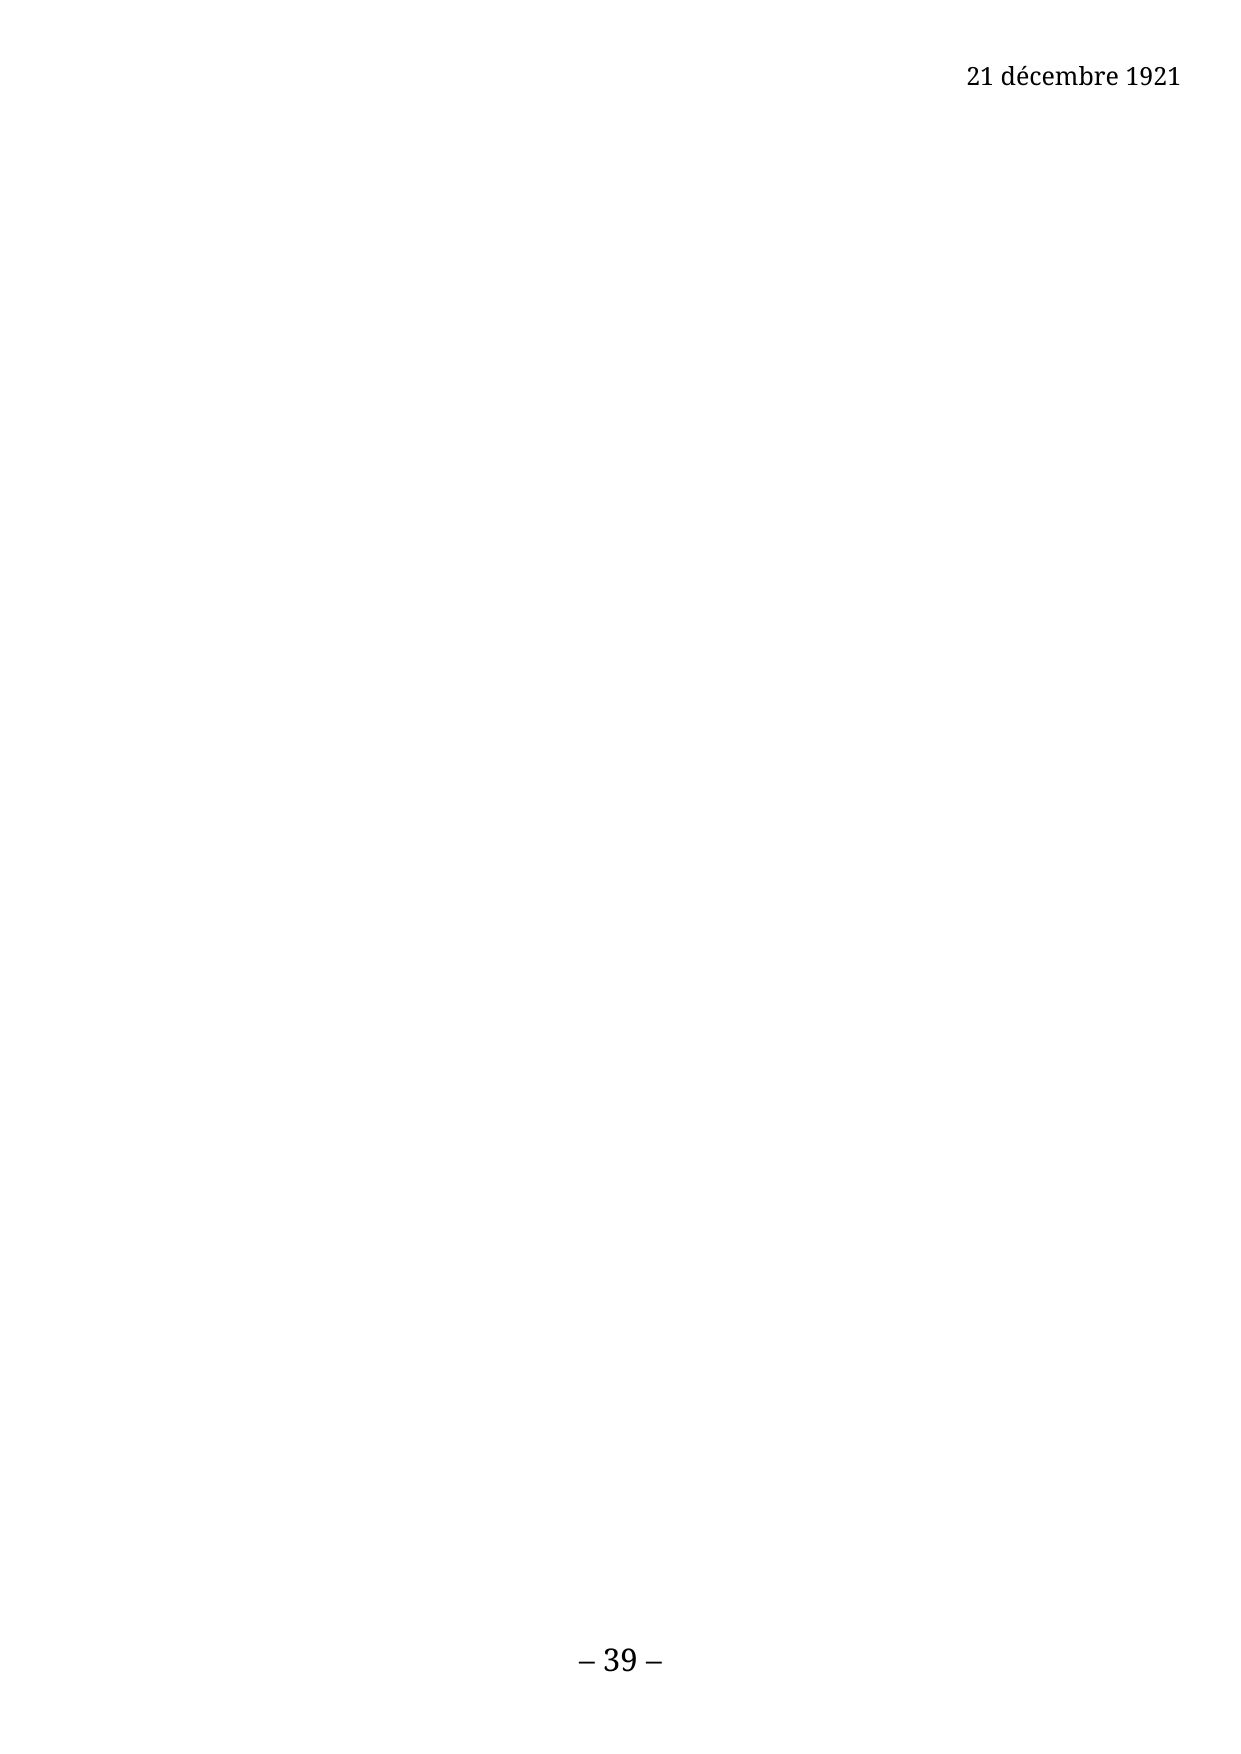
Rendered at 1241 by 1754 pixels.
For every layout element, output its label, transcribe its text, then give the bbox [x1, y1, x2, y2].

text 21 décembre 1921 [59, 59, 1181, 93]
